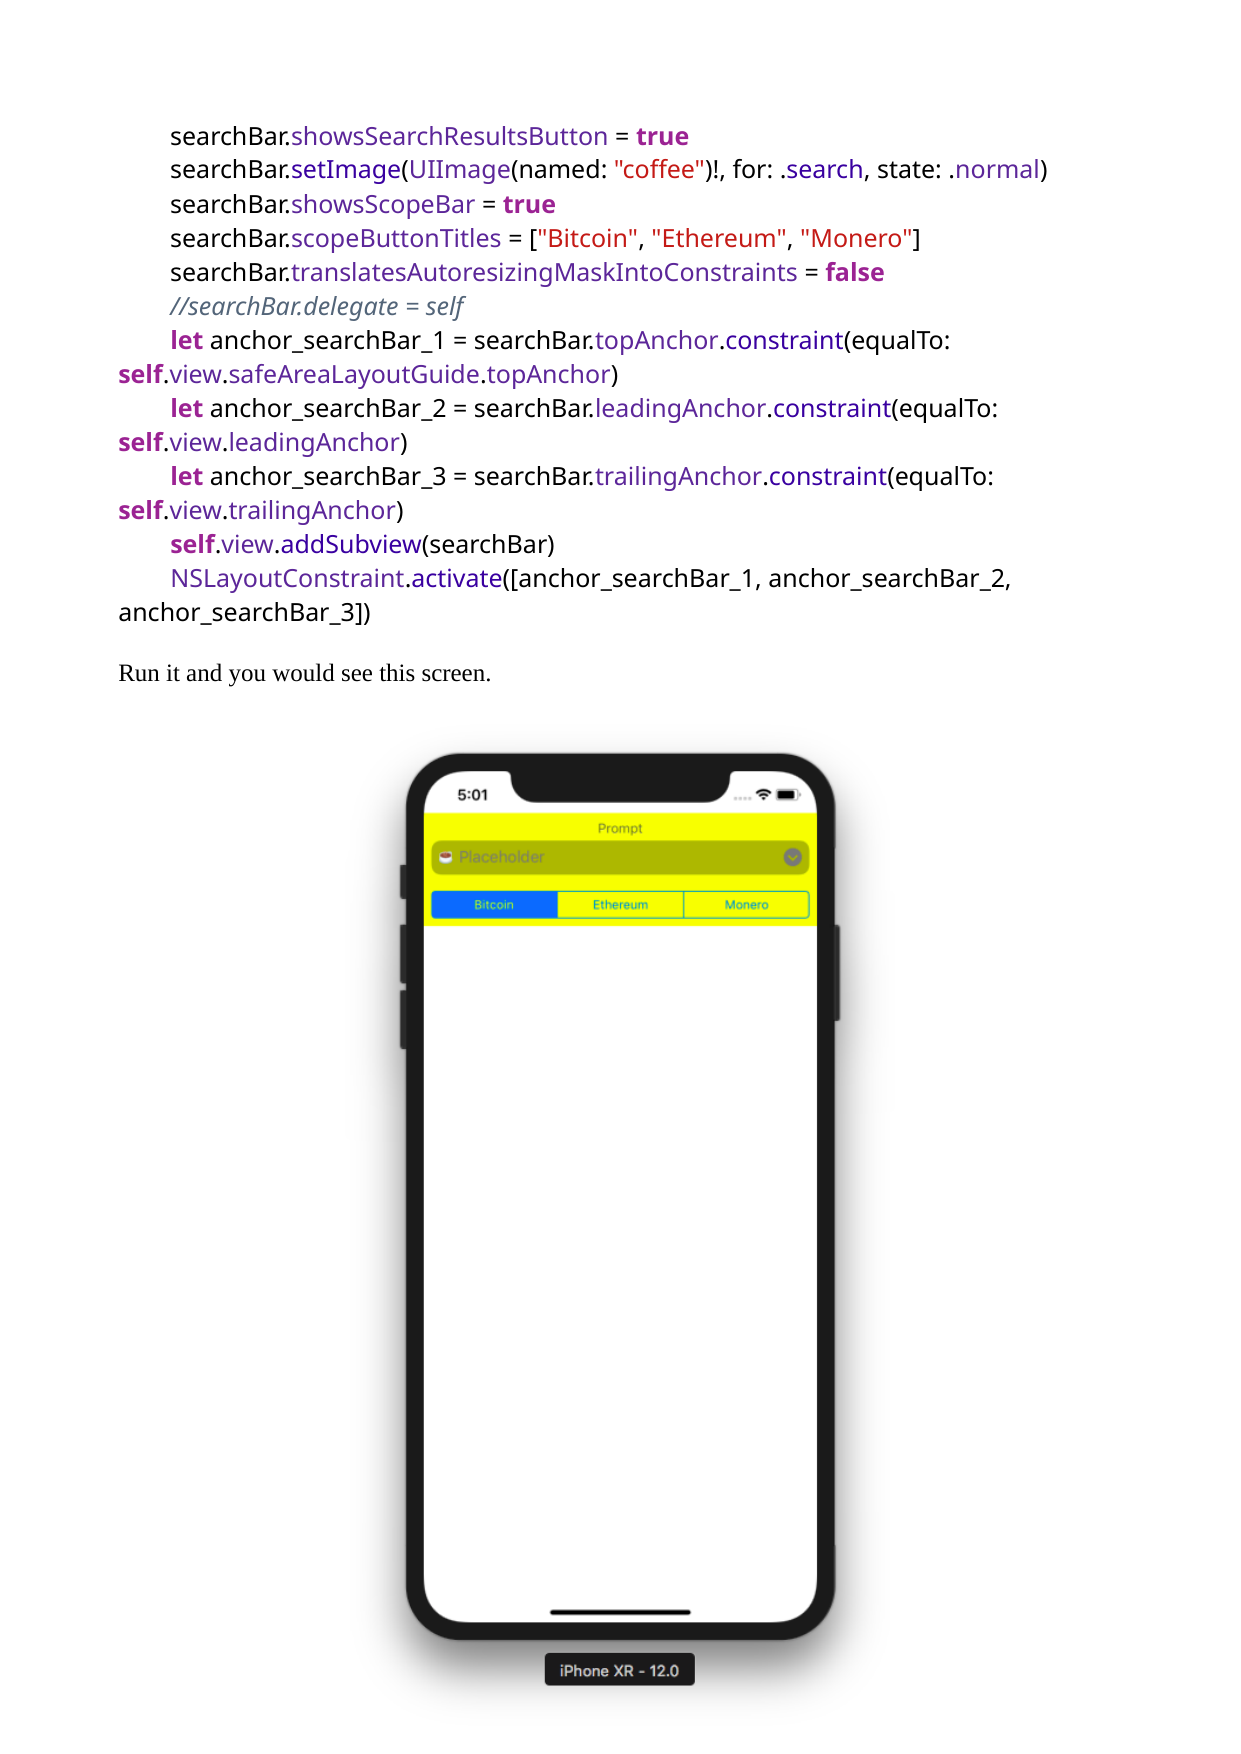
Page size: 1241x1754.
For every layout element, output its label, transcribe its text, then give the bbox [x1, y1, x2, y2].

text let anchor_searchBar_1 = searchBar.topAnchor.constraint(equalTo: self.view.safeAreaLayoutGuide.topAnchor) [118, 322, 1122, 391]
picture [330, 715, 911, 1735]
text Run it and you would see this screen. [118, 658, 1122, 687]
text let anchor_searchBar_2 = searchBar.leadingAnchor.constraint(equalTo: self.view.leadingAnchor) [118, 391, 1122, 459]
text self.view.addSubview(searchBar) [118, 527, 1122, 561]
text searchBar.scopeButtonTitles = ["Bitcoin", "Ethereum", "Monero"] [118, 220, 1122, 254]
text searchBar.showsScopeBar = true [118, 186, 1122, 220]
text searchBar.showsSearchResultsButton = true [118, 118, 1122, 152]
text let anchor_searchBar_3 = searchBar.trailingAnchor.constraint(equalTo: self.view.trailingAnchor) [118, 459, 1122, 527]
text //searchBar.delegate = self [118, 288, 1122, 322]
text searchBar.setImage(UIImage(named: "coffee")!, for: .search, state: .normal) [118, 152, 1122, 186]
text searchBar.translatesAutoresizingMaskIntoConstraints = false [118, 254, 1122, 288]
text NSLayoutConstraint.activate([anchor_searchBar_1, anchor_searchBar_2, anchor_searchBar_3]) [118, 561, 1122, 629]
